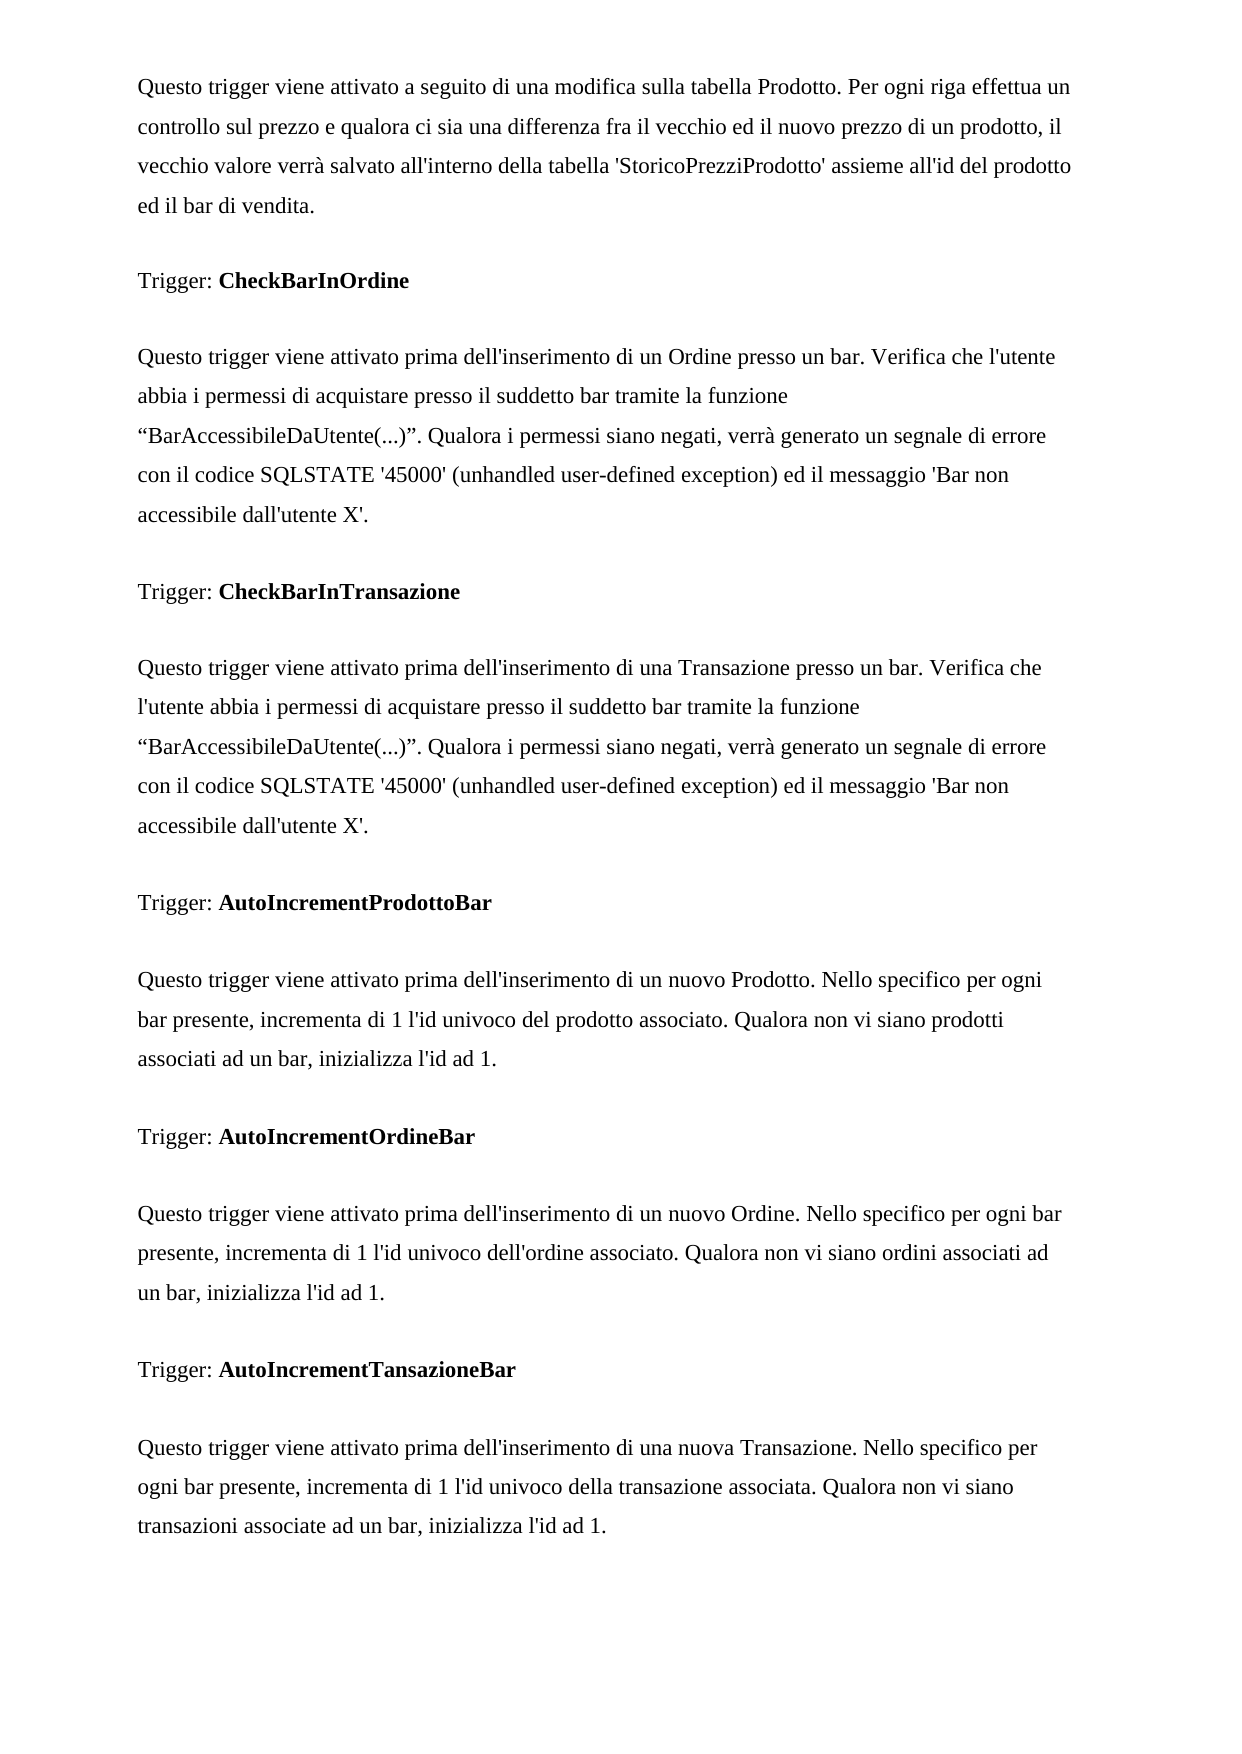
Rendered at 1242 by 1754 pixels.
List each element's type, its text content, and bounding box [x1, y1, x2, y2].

text Questo trigger viene attivato prima dell'inserimento di un Ordine presso un bar. Verifica che l'utente abbia i permessi di acquistare presso il suddetto bar tramite la funzione “BarAccessibileDaUtente(...)”. Qualora i permessi siano negati, verrà generato un segnale di errore con il codice SQLSTATE '45000' (unhandled user-defined exception) ed il messaggio 'Bar non accessibile dall'utente X'. [137, 343, 1077, 527]
text Questo trigger viene attivato prima dell'inserimento di una Transazione presso un bar. Verifica che l'utente abbia i permessi di acquistare presso il suddetto bar tramite la funzione “BarAccessibileDaUtente(...)”. Qualora i permessi siano negati, verrà generato un segnale di errore con il codice SQLSTATE '45000' (unhandled user-defined exception) ed il messaggio 'Bar non accessibile dall'utente X'. [137, 654, 1077, 838]
text Trigger: AutoIncrementTansazioneBar [137, 1356, 1077, 1383]
text Trigger: CheckBarInOrdine [137, 267, 1092, 294]
text Trigger: AutoIncrementOrdineBar [137, 1123, 1077, 1149]
text Questo trigger viene attivato a seguito di una modifica sulla tabella Prodotto. Per ogni riga effettua un controllo sul prezzo e qualora ci sia una differenza fra il vecchio ed il nuovo prezzo di un prodotto, il vecchio valore verrà salvato all'interno della tabella 'StoricoPrezziProdotto' assieme all'id del prodotto ed il bar di vendita. [137, 73, 1077, 218]
text Trigger: AutoIncrementProdottoBar [137, 889, 1077, 916]
text Trigger: CheckBarInTransazione [137, 578, 1092, 605]
text Questo trigger viene attivato prima dell'inserimento di un nuovo Prodotto. Nello specifico per ogni bar presente, incrementa di 1 l'id univoco del prodotto associato. Qualora non vi siano prodotti associati ad un bar, inizializza l'id ad 1. [137, 966, 1077, 1072]
text Questo trigger viene attivato prima dell'inserimento di un nuovo Ordine. Nello specifico per ogni bar presente, incrementa di 1 l'id univoco dell'ordine associato. Qualora non vi siano ordini associati ad un bar, inizializza l'id ad 1. [137, 1200, 1077, 1305]
text Questo trigger viene attivato prima dell'inserimento di una nuova Transazione. Nello specifico per ogni bar presente, incrementa di 1 l'id univoco della transazione associata. Qualora non vi siano transazioni associate ad un bar, inizializza l'id ad 1. [137, 1433, 1077, 1539]
